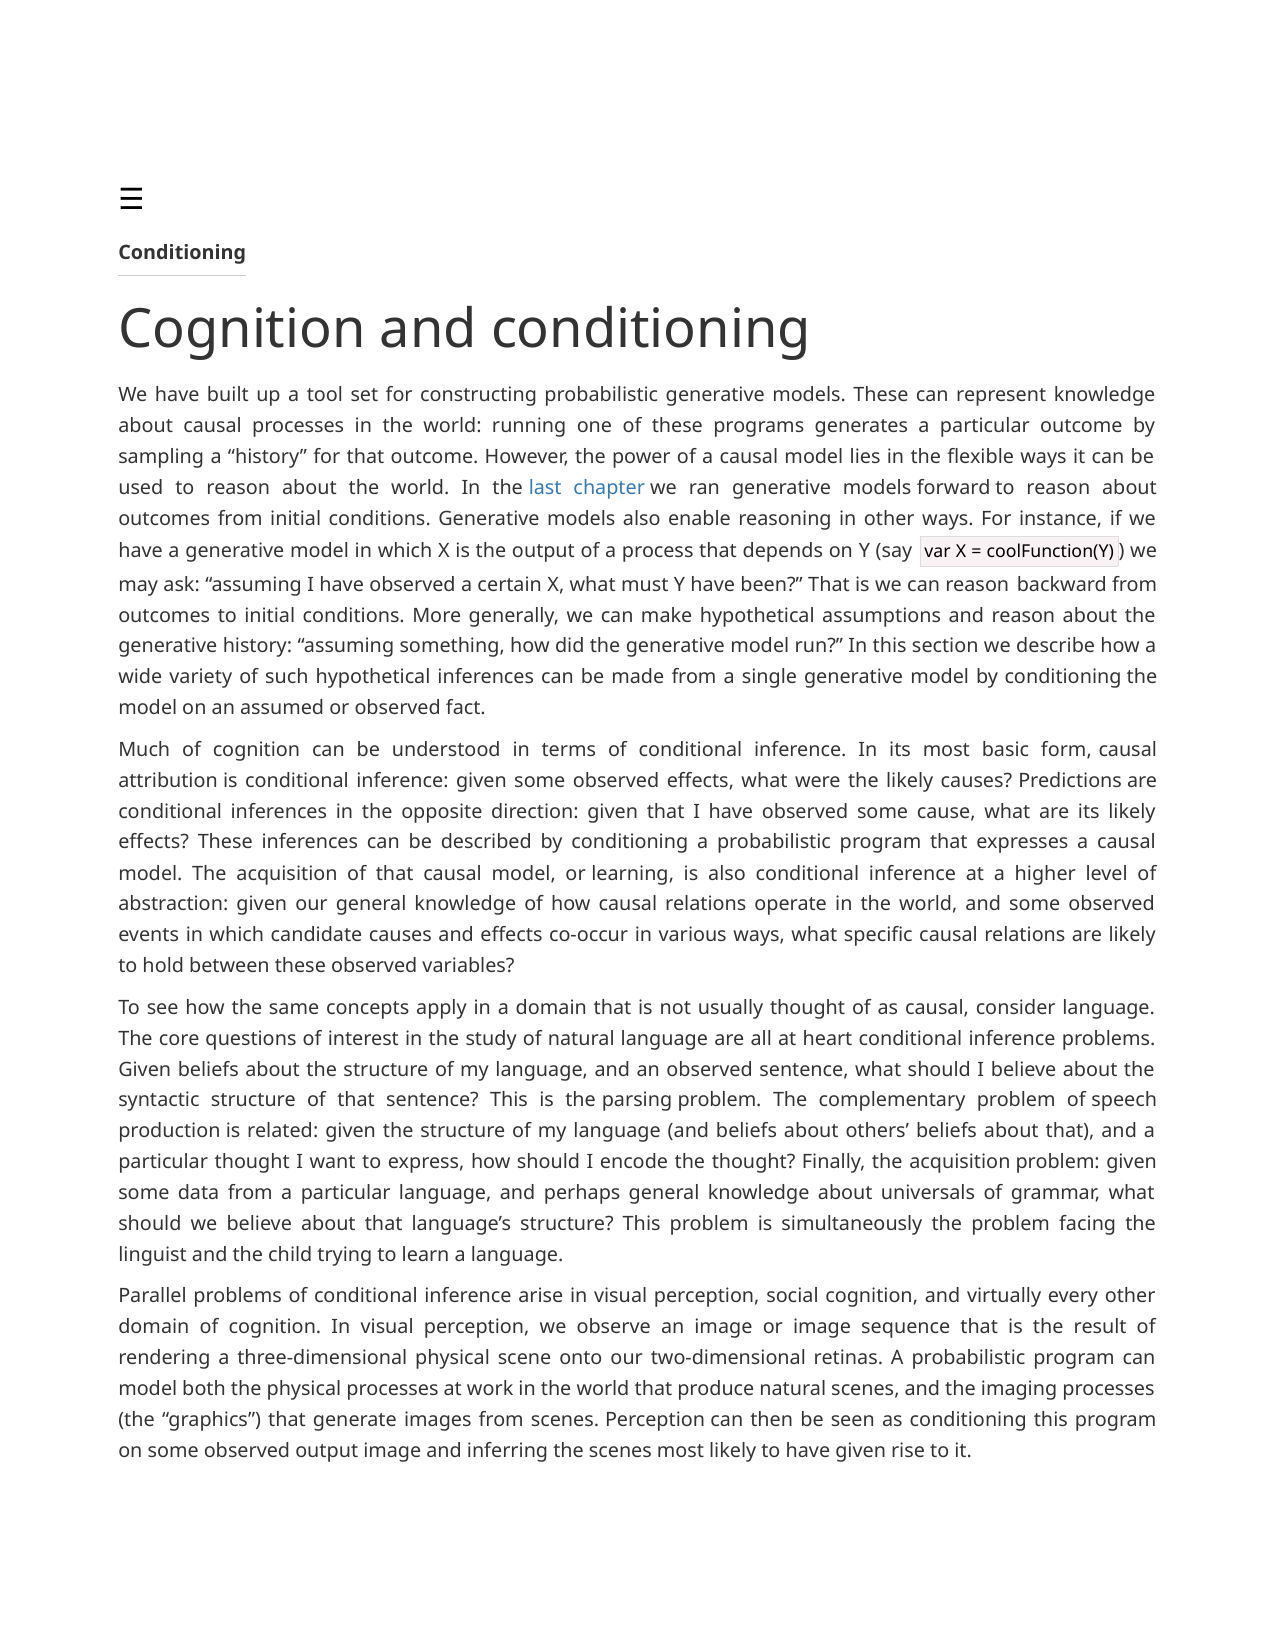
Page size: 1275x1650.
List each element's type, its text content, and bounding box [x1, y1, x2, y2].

text We have built up a tool set for constructing probabilistic generative models. These can represent knowledge about causal processes in the world: running one of these programs generates a particular outcome by sampling a “history” for that outcome. However, the power of a causal model lies in the flexible ways it can be used to reason about the world. In the last chapter we ran generative models forward to reason about outcomes from initial conditions. Generative models also enable reasoning in other ways. For instance, if we have a generative model in which X is the output of a process that depends on Y (say var X = coolFunction(Y)) we may ask: “assuming I have observed a certain X, what must Y have been?” That is we can reason backward from outcomes to initial conditions. More generally, we can make hypothetical assumptions and reason about the generative history: “assuming something, how did the generative model run?” In this section we describe how a wide variety of such hypothetical inferences can be made from a single generative model by conditioning the model on an assumed or observed fact. [118, 381, 1157, 721]
text Parallel problems of conditional inference arise in visual perception, social cognition, and virtually every other domain of cognition. In visual perception, we observe an image or image sequence that is the result of rendering a three-dimensional physical scene onto our two-dimensional retinas. A probabilistic program can model both the physical processes at work in the world that produce natural scenes, and the imaging processes (the “graphics”) that generate images from scenes. Perception can then be seen as conditioning this program on some observed output image and inferring the scenes most likely to have given rise to it. [118, 1282, 1157, 1463]
text Much of cognition can be understood in terms of conditional inference. In its most basic form, causal attribution is conditional inference: given some observed effects, what were the likely causes? Predictions are conditional inferences in the opposite direction: given that I have observed some cause, what are its likely effects? These inferences can be described by conditioning a probabilistic program that expresses a causal model. The acquisition of that causal model, or learning, is also conditional inference at a higher level of abstraction: given our general knowledge of how causal relations operate in the world, and some observed events in which candidate causes and effects co-occur in various ways, what specific causal relations are likely to hold between these observed variables? [118, 735, 1157, 978]
text ☰ [118, 178, 1157, 218]
subtitle Cognition and conditioning [118, 289, 1157, 363]
subtitle Conditioning [118, 238, 1157, 275]
text To see how the same concepts apply in a domain that is not usually thought of as causal, consider language. The core questions of interest in the study of natural language are all at heart conditional inference problems. Given beliefs about the structure of my language, and an observed sentence, what should I believe about the syntactic structure of that sentence? This is the parsing problem. The complementary problem of speech production is related: given the structure of my language (and beliefs about others’ beliefs about that), and a particular thought I want to express, how should I encode the thought? Finally, the acquisition problem: given some data from a particular language, and perhaps general knowledge about universals of grammar, what should we believe about that language’s structure? This problem is simultaneously the problem facing the linguist and the child trying to learn a language. [118, 993, 1157, 1267]
